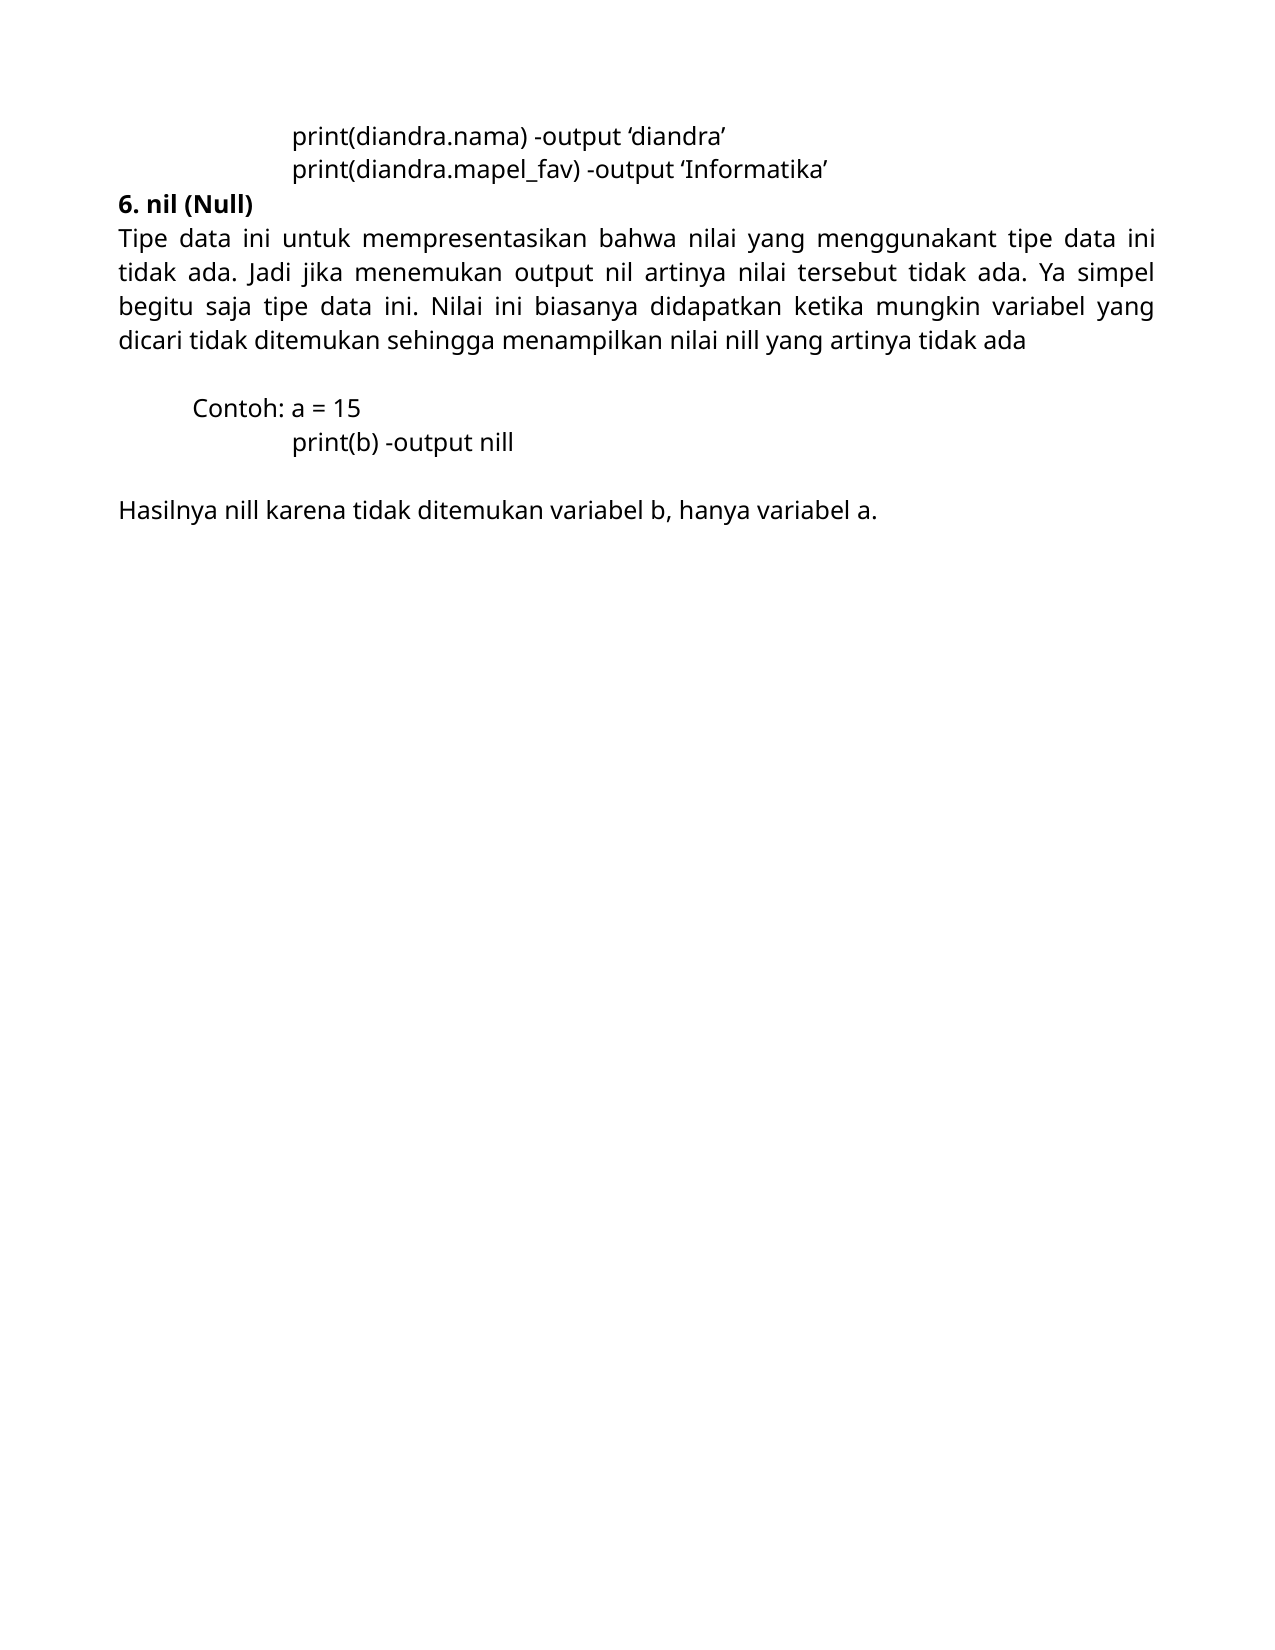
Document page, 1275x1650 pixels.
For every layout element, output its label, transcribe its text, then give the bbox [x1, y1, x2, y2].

text print(diandra.mapel_fav) -output ‘Informatika’ [118, 152, 1157, 186]
text 6. nil (Null) [118, 186, 1157, 220]
text print(diandra.nama) -output ‘diandra’ [118, 118, 1157, 152]
text Tipe data ini untuk mempresentasikan bahwa nilai yang menggunakant tipe data ini tidak ada. Jadi jika menemukan output nil artinya nilai tersebut tidak ada. Ya simpel begitu saja tipe data ini. Nilai ini biasanya didapatkan ketika mungkin variabel yang dicari tidak ditemukan sehingga menampilkan nilai nill yang artinya tidak ada [118, 220, 1157, 357]
text print(b) -output nill [118, 425, 1157, 459]
text Contoh: a = 15 [118, 391, 1157, 425]
text Hasilnya nill karena tidak ditemukan variabel b, hanya variabel a. [118, 493, 1157, 527]
